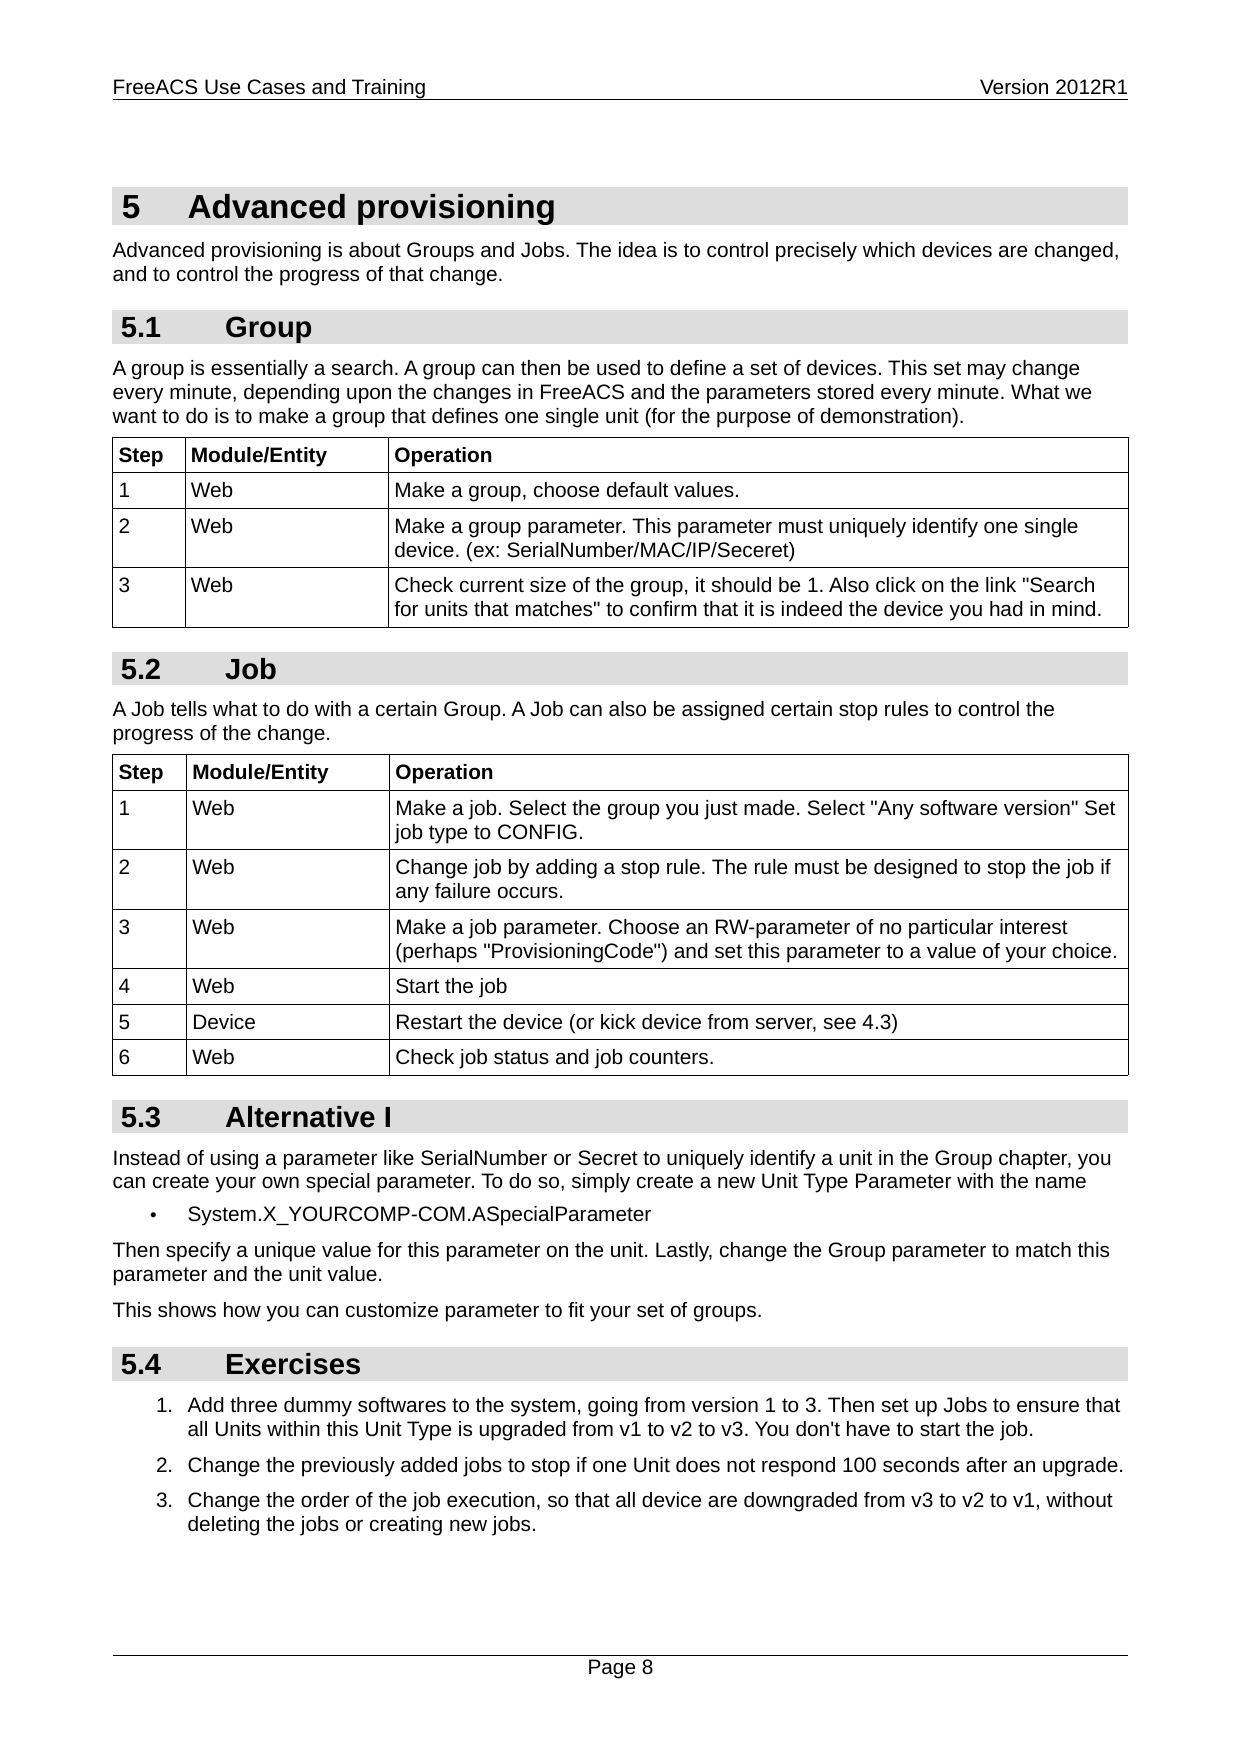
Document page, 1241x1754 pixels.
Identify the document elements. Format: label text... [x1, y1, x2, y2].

text A Job tells what to do with a certain Group. A Job can also be assigned certain stop rules to control the progress of the change. [112, 697, 1128, 745]
table_cell 1 [113, 791, 186, 849]
table_cell Web [187, 969, 389, 1004]
subtitle Job [112, 652, 1128, 685]
table_cell Restart the device (or kick device from server, see 4.3) [390, 1005, 1128, 1039]
subtitle Group [112, 310, 1128, 344]
table_header Step [113, 755, 186, 790]
list Change the order of the job execution, so that all device are downgraded from v3 to v2 to v1, without deleting the jobs or creating new jobs. [150, 1488, 1128, 1536]
subtitle Exercises [112, 1347, 1128, 1381]
table_cell 1 [113, 473, 185, 508]
table_cell Change job by adding a stop rule. The rule must be designed to stop the job if any failure occurs. [390, 850, 1128, 909]
text This shows how you can customize parameter to fit your set of groups. [112, 1298, 1128, 1322]
text A group is essentially a search. A group can then be used to define a set of devices. This set may change every minute, depending upon the changes in FreeACS and the parameters stored every minute. What we want to do is to make a group that defines one single unit (for the purpose of demonstration). [112, 356, 1128, 428]
table_header Module/Entity [187, 755, 389, 790]
table_header Step [113, 438, 185, 472]
table_cell Web [187, 791, 389, 849]
table_cell Start the job [390, 969, 1128, 1004]
table_cell Web [186, 509, 388, 567]
table_cell Web [187, 1040, 389, 1075]
table_cell Device [187, 1005, 389, 1039]
table_cell 4 [113, 969, 186, 1004]
table_cell Web [187, 850, 389, 909]
table_cell Web [186, 473, 388, 508]
table_cell 3 [113, 568, 185, 627]
table_cell 3 [113, 910, 186, 968]
table_cell Make a group, choose default values. [389, 473, 1128, 508]
subtitle Advanced provisioning [112, 187, 1128, 225]
text Instead of using a parameter like SerialNumber or Secret to uniquely identify a unit in the Group chapter, you can create your own special parameter. To do so, simply create a new Unit Type Parameter with the name [112, 1145, 1128, 1193]
subtitle Alternative I [112, 1100, 1128, 1133]
table_cell 2 [113, 509, 185, 567]
table_cell 5 [113, 1005, 186, 1039]
table_cell 2 [113, 850, 186, 909]
table_header Module/Entity [186, 438, 388, 472]
table_cell Make a job. Select the group you just made. Select "Any software version" Set job type to CONFIG. [390, 791, 1128, 849]
table_header Operation [390, 755, 1128, 790]
table_cell Web [186, 568, 388, 627]
list System.X_YOURCOMP-COM.ASpecialParameter [150, 1202, 1128, 1226]
table_cell 6 [113, 1040, 186, 1075]
table_cell Make a group parameter. This parameter must uniquely identify one single device. (ex: SerialNumber/MAC/IP/Seceret) [389, 509, 1128, 567]
text Then specify a unique value for this parameter on the unit. Lastly, change the Group parameter to match this parameter and the unit value. [112, 1238, 1128, 1286]
table_cell Web [187, 910, 389, 968]
list Add three dummy softwares to the system, going from version 1 to 3. Then set up Jobs to ensure that all Units within this Unit Type is upgraded from v1 to v2 to v3. You don't have to start the job. [150, 1392, 1128, 1440]
table_cell Make a job parameter. Choose an RW-parameter of no particular interest (perhaps "ProvisioningCode") and set this parameter to a value of your choice. [390, 910, 1128, 968]
table_cell Check job status and job counters. [390, 1040, 1128, 1075]
table_cell Check current size of the group, it should be 1. Also click on the link "Search for units that matches" to confirm that it is indeed the device you had in mind. [389, 568, 1128, 627]
list Change the previously added jobs to stop if one Unit does not respond 100 seconds after an upgrade. [150, 1452, 1128, 1476]
text Advanced provisioning is about Groups and Jobs. The idea is to control precisely which devices are changed, and to control the progress of that change. [112, 237, 1128, 285]
table_header Operation [389, 438, 1128, 472]
